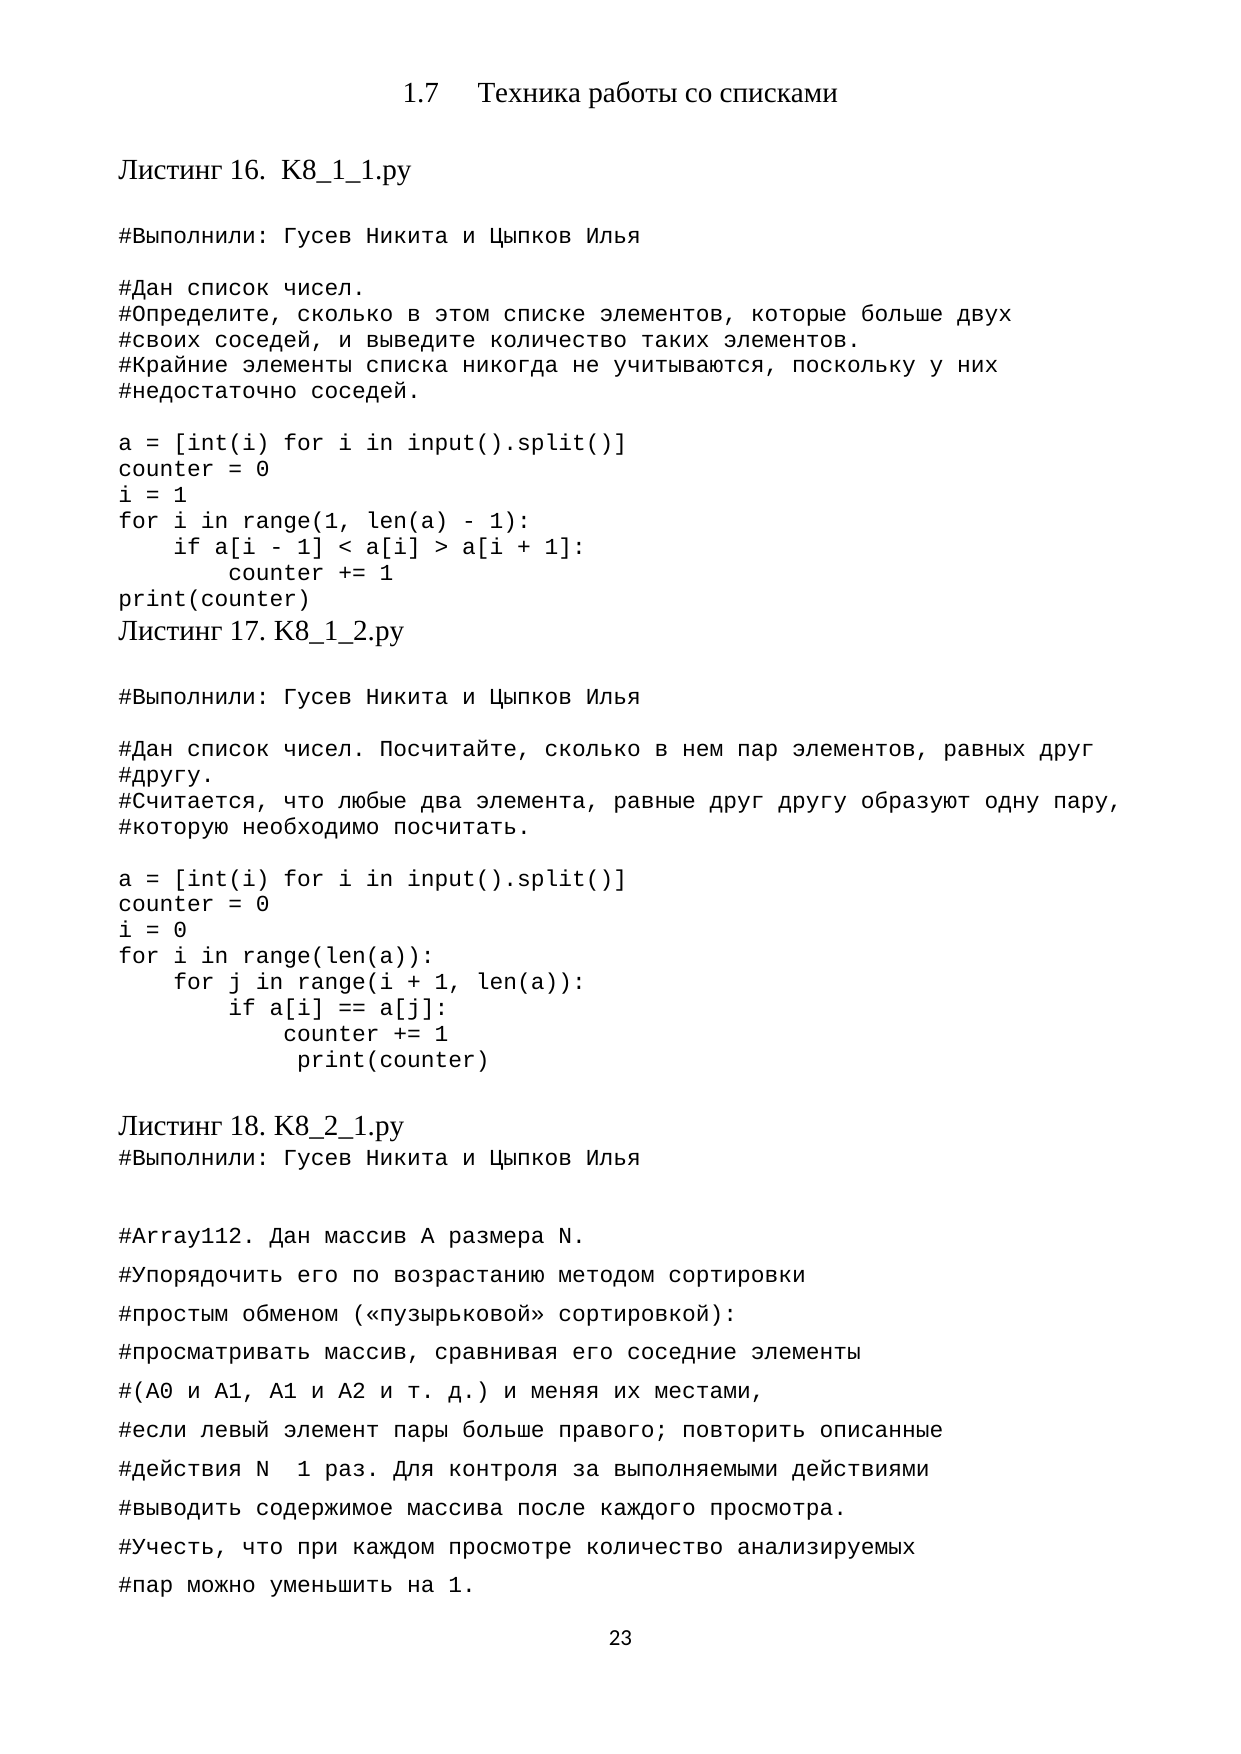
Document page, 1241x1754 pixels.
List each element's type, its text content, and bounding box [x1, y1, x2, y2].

text for j in range(i + 1, len(a)): [118, 971, 1122, 997]
text #выводить содержимое массива после каждого просмотра. [118, 1496, 1122, 1522]
text #Учесть, что при каждом просмотре количество анализируемых [118, 1535, 1122, 1561]
text counter = 0 [118, 893, 1122, 919]
text counter += 1 [118, 561, 1122, 587]
text Листинг 18. K8_2_1.py [118, 1108, 1122, 1141]
text Листинг 16. K8_1_1.py [118, 152, 1122, 186]
text #которую необходимо посчитать. [118, 815, 1122, 841]
text #Выполнили: Гусев Никита и Цыпков Илья [118, 685, 1122, 711]
text a = [int(i) for i in input().split()] [118, 432, 1122, 458]
text i = 0 [118, 919, 1122, 945]
text i = 1 [118, 483, 1122, 509]
list Техника работы со списками [118, 75, 1122, 108]
text #Array112. Дан массив A размера N. [118, 1224, 1122, 1250]
text #(A0 и A1, A1 и A2 и т. д.) и меняя их местами, [118, 1379, 1122, 1406]
text #пар можно уменьшить на 1. [118, 1574, 1122, 1600]
text if a[i] == a[j]: [118, 997, 1122, 1022]
text Листинг 17. K8_1_2.py [118, 613, 1122, 647]
text #Выполнили: Гусев Никита и Цыпков Илья [118, 1146, 1122, 1172]
text #Выполнили: Гусев Никита и Цыпков Илья [118, 224, 1122, 250]
text #если левый элемент пары больше правого; повторить описанные [118, 1418, 1122, 1444]
text #Крайние элементы списка никогда не учитываются, поскольку у них [118, 354, 1122, 380]
text #Дан список чисел. [118, 276, 1122, 302]
text if a[i - 1] < a[i] > a[i + 1]: [118, 535, 1122, 561]
text counter = 0 [118, 458, 1122, 483]
text for i in range(1, len(a) - 1): [118, 509, 1122, 535]
text #действия N 1 раз. Для контроля за выполняемыми действиями [118, 1457, 1122, 1483]
text #недостаточно соседей. [118, 380, 1122, 406]
text #Считается, что любые два элемента, равные друг другу образуют одну пару, [118, 789, 1122, 815]
text #Дан список чисел. Посчитайте, сколько в нем пар элементов, равных друг #другу. [118, 737, 1122, 789]
text print(counter) [118, 1048, 1122, 1074]
text #просматривать массив, сравнивая его соседние элементы [118, 1341, 1122, 1367]
text #Определите, сколько в этом списке элементов, которые больше двух [118, 302, 1122, 328]
text for i in range(len(a)): [118, 945, 1122, 971]
text a = [int(i) for i in input().split()] [118, 867, 1122, 893]
text counter += 1 [118, 1022, 1122, 1048]
text print(counter) [118, 587, 1122, 613]
text #своих соседей, и выведите количество таких элементов. [118, 328, 1122, 354]
text #Упорядочить его по возрастанию методом сортировки [118, 1263, 1122, 1289]
text #простым обменом («пузырьковой» сортировкой): [118, 1302, 1122, 1328]
